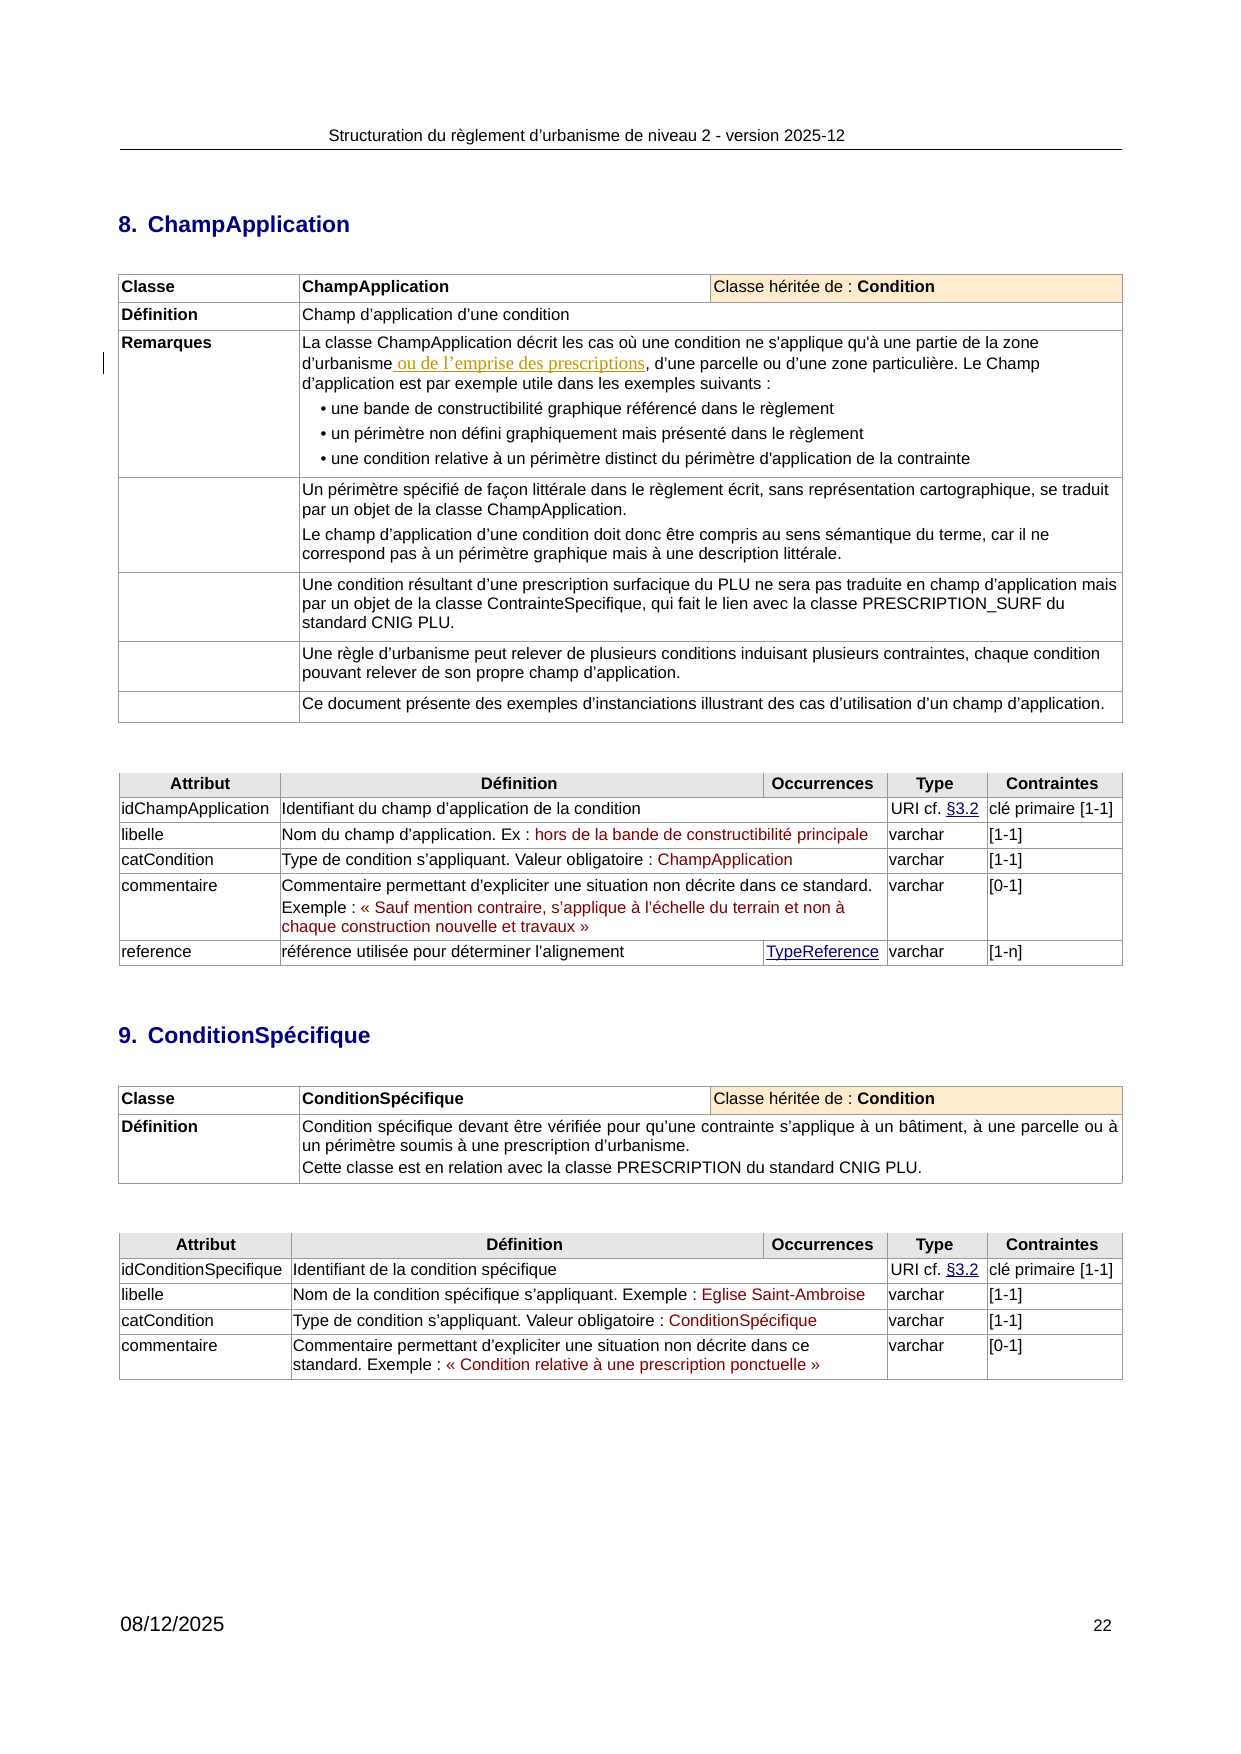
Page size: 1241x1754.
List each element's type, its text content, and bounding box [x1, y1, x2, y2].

table_cell varchar [888, 941, 987, 965]
table_cell varchar [888, 1310, 987, 1334]
table_header Classe [119, 1087, 299, 1114]
table_cell reference [120, 941, 280, 965]
table_cell Condition spécifique devant être vérifiée pour qu’une contrainte s’applique à un bâtiment, à une parcelle ou à un périmètre soumis à une prescription d’urbanisme. Cette classe est en relation avec la classe PRESCRIPTION du standard CNIG PLU. [300, 1115, 1122, 1183]
table_cell [1-1] [988, 849, 1122, 873]
table_header Attribut [120, 1233, 291, 1258]
table_cell Ce document présente des exemples d’instanciations illustrant des cas d’utilisation d’un champ d’application. [300, 692, 1122, 722]
table_cell [119, 692, 299, 722]
table_cell ‍commentaire [120, 1335, 291, 1378]
table_header Contraintes [988, 773, 1122, 797]
table_cell Type de condition s’appliquant. Valeur obligatoire : ChampApplication [281, 849, 887, 873]
table_cell Champ d’application d’une condition [300, 303, 1122, 330]
table_header Définition [292, 1233, 763, 1258]
table_cell catCondition [120, 1310, 291, 1334]
table_cell référence utilisée pour déterminer l’alignement [281, 941, 763, 965]
table_cell Définition [119, 303, 299, 330]
table_cell [1-1] [988, 1310, 1122, 1334]
table_cell TypeReference [764, 941, 887, 965]
table_cell clé primaire [1-1] [988, 1259, 1122, 1283]
table_cell idChampApplication [120, 798, 280, 822]
table_cell Identifiant du champ d’application de la condition [281, 798, 887, 822]
table_header Contraintes [988, 1233, 1122, 1258]
table_header Occurrences [764, 773, 887, 797]
table_cell [119, 478, 299, 572]
table_cell [1-1] [988, 1284, 1122, 1308]
subtitle ConditionSpécifique [118, 1022, 1122, 1049]
table_header ChampApplication [300, 275, 710, 302]
table_cell URI cf. §3.2 [888, 1259, 987, 1283]
table_cell catCondition [120, 849, 280, 873]
table_cell Une condition résultant d’une prescription surfacique du PLU ne sera pas traduite en champ d’application mais par un objet de la classe ContrainteSpecifique, qui fait le lien avec la classe PRESCRIPTION_SURF du standard CNIG PLU. [300, 573, 1122, 641]
table_header Classe [119, 275, 299, 302]
table_header Type [888, 1233, 987, 1258]
table_cell Commentaire permettant d’expliciter une situation non décrite dans ce standard. Exemple : « Condition relative à une prescription ponctuelle » [292, 1335, 887, 1378]
table_cell ‍commentaire [120, 874, 280, 940]
table_cell idConditionSpecifique [120, 1259, 291, 1283]
subtitle ChampApplication [118, 211, 1122, 237]
table_header Occurrences [764, 1233, 887, 1258]
table_cell Une règle d’urbanisme peut relever de plusieurs conditions induisant plusieurs contraintes, chaque condition pouvant relever de son propre champ d’application. [300, 642, 1122, 691]
table_cell varchar [888, 849, 987, 873]
table_header Définition [281, 773, 763, 797]
table_cell Commentaire permettant d’expliciter une situation non décrite dans ce standard. Exemple : « Sauf mention contraire, s’applique à l’échelle du terrain et non à chaque construction nouvelle et travaux » [281, 874, 887, 940]
table_cell varchar [888, 1335, 987, 1378]
table_cell varchar [888, 823, 987, 848]
table_cell Nom du champ d’application. Ex : hors de la bande de constructibilité principale [281, 823, 887, 848]
table_cell [1-n] [988, 941, 1122, 965]
table_cell [0-1] [988, 874, 1122, 940]
table_header Type [888, 773, 987, 797]
table_header ConditionSpécifique [300, 1087, 710, 1114]
table_cell libelle [120, 823, 280, 848]
table_cell varchar [888, 1284, 987, 1308]
table_cell Remarques [119, 331, 299, 477]
table_cell Type de condition s’appliquant. Valeur obligatoire : ConditionSpécifique [292, 1310, 887, 1334]
table_header Classe héritée de : Condition [711, 275, 1122, 302]
table_cell clé primaire [1-1] [988, 798, 1122, 822]
table_cell La classe ChampApplication décrit les cas où une condition ne s'applique qu'à une partie de la zone d’urbanisme ou de l’emprise des prescriptions, d’une parcelle ou d’une zone particulière. Le Champ d’application est par exemple utile dans les exemples suivants : • une bande de constructibilité graphique référencé dans le règlement • un périmètre non défini graphiquement mais présenté dans le règlement • une condition relative à un périmètre distinct du périmètre d'application de la contrainte [300, 331, 1122, 477]
table_cell URI cf. §3.2 [888, 798, 987, 822]
table_cell [119, 642, 299, 691]
table_cell [119, 573, 299, 641]
table_cell Un périmètre spécifié de façon littérale dans le règlement écrit, sans représentation cartographique, se traduit par un objet de la classe ChampApplication. Le champ d’application d’une condition doit donc être compris au sens sémantique du terme, car il ne correspond pas à un périmètre graphique mais à une description littérale. [300, 478, 1122, 572]
table_cell [0-1] [988, 1335, 1122, 1378]
table_cell varchar [888, 874, 987, 940]
table_cell Définition [119, 1115, 299, 1183]
table_cell Identifiant de la condition spécifique [292, 1259, 887, 1283]
table_cell libelle [120, 1284, 291, 1308]
table_header Classe héritée de : Condition [711, 1087, 1122, 1114]
table_cell [1-1] [988, 823, 1122, 848]
table_header Attribut [120, 773, 280, 797]
table_cell Nom de la condition spécifique s’appliquant. Exemple : Eglise Saint-Ambroise [292, 1284, 887, 1308]
